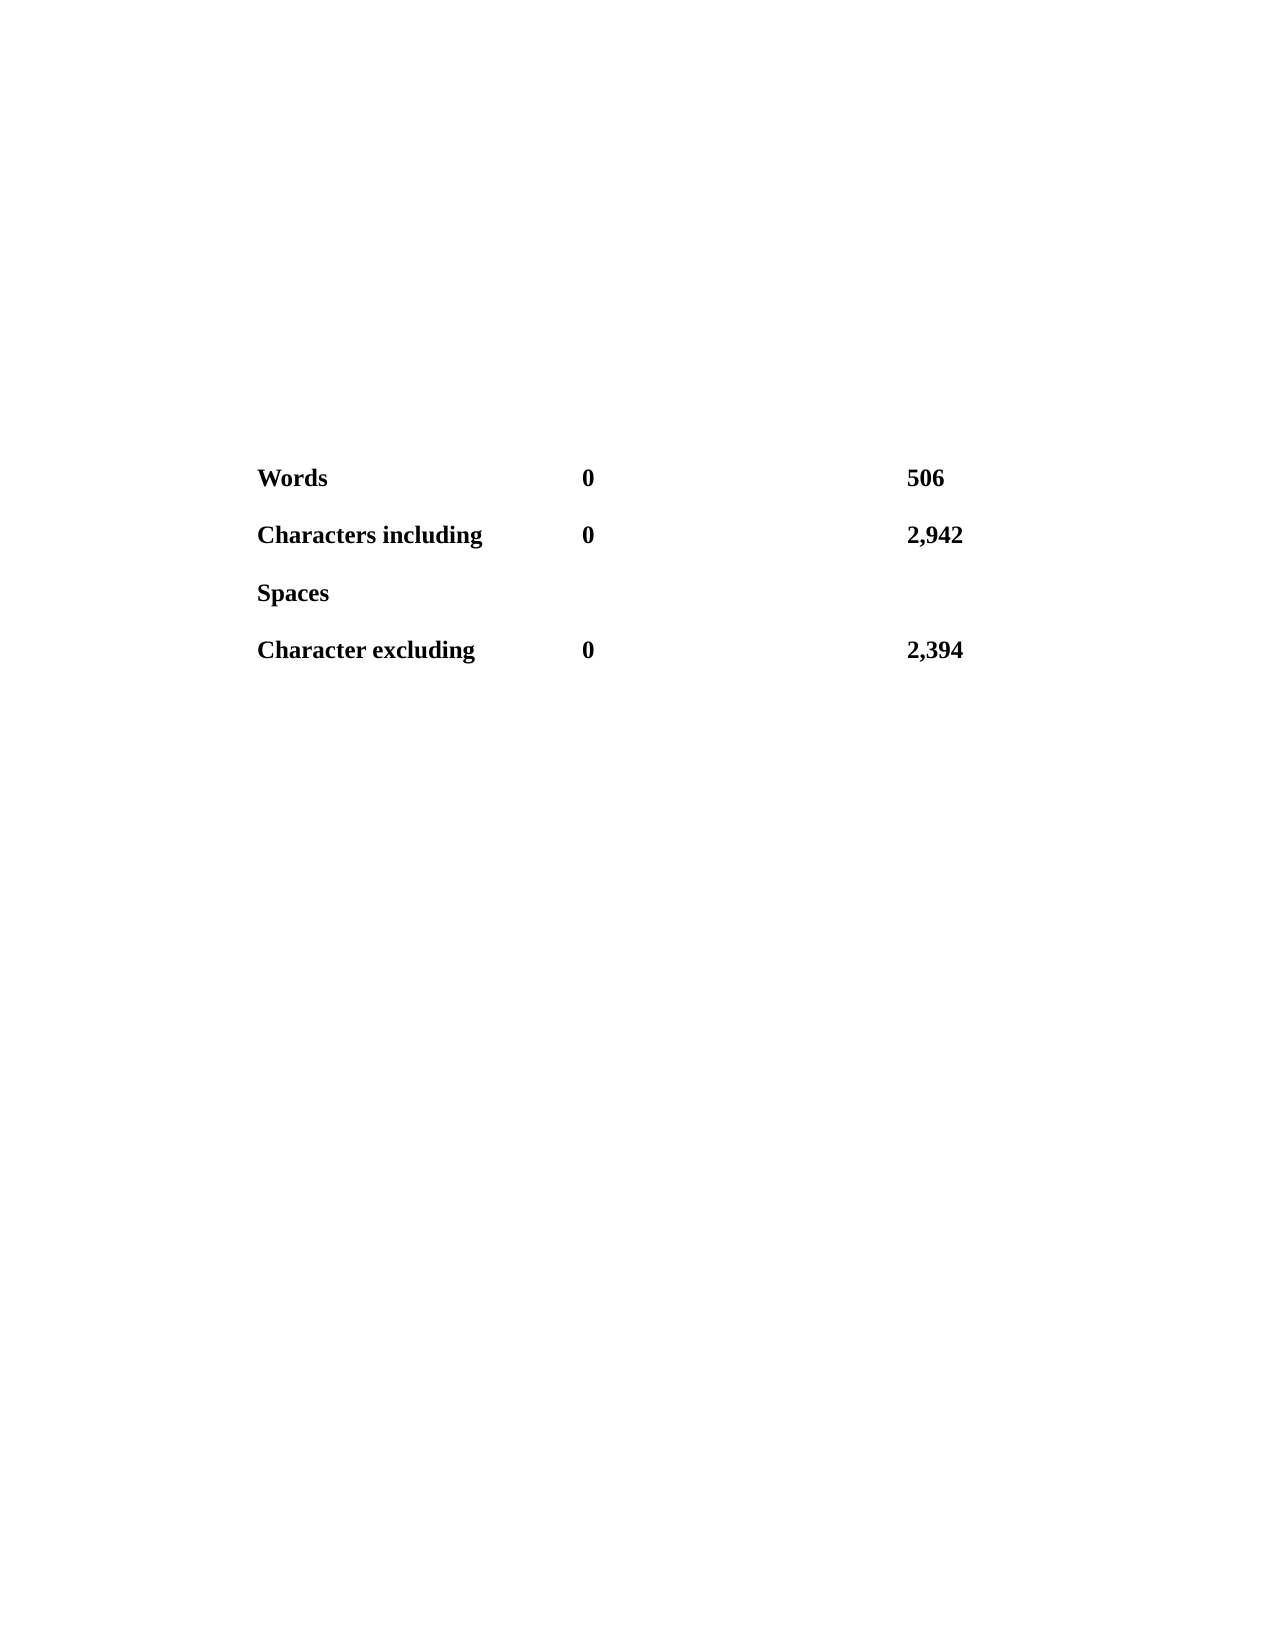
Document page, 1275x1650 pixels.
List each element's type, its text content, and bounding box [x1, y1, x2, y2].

table_cell 2,942 [832, 521, 1157, 635]
table_header 506 [832, 463, 1157, 521]
table_cell 2,394 [832, 635, 1157, 693]
table_header Words [182, 463, 507, 521]
table_cell Character excluding [182, 635, 507, 693]
table_header 0 [507, 463, 832, 521]
table_cell 0 [507, 635, 832, 693]
table_cell Characters including Spaces [182, 521, 507, 635]
table_cell 0 [507, 521, 832, 635]
